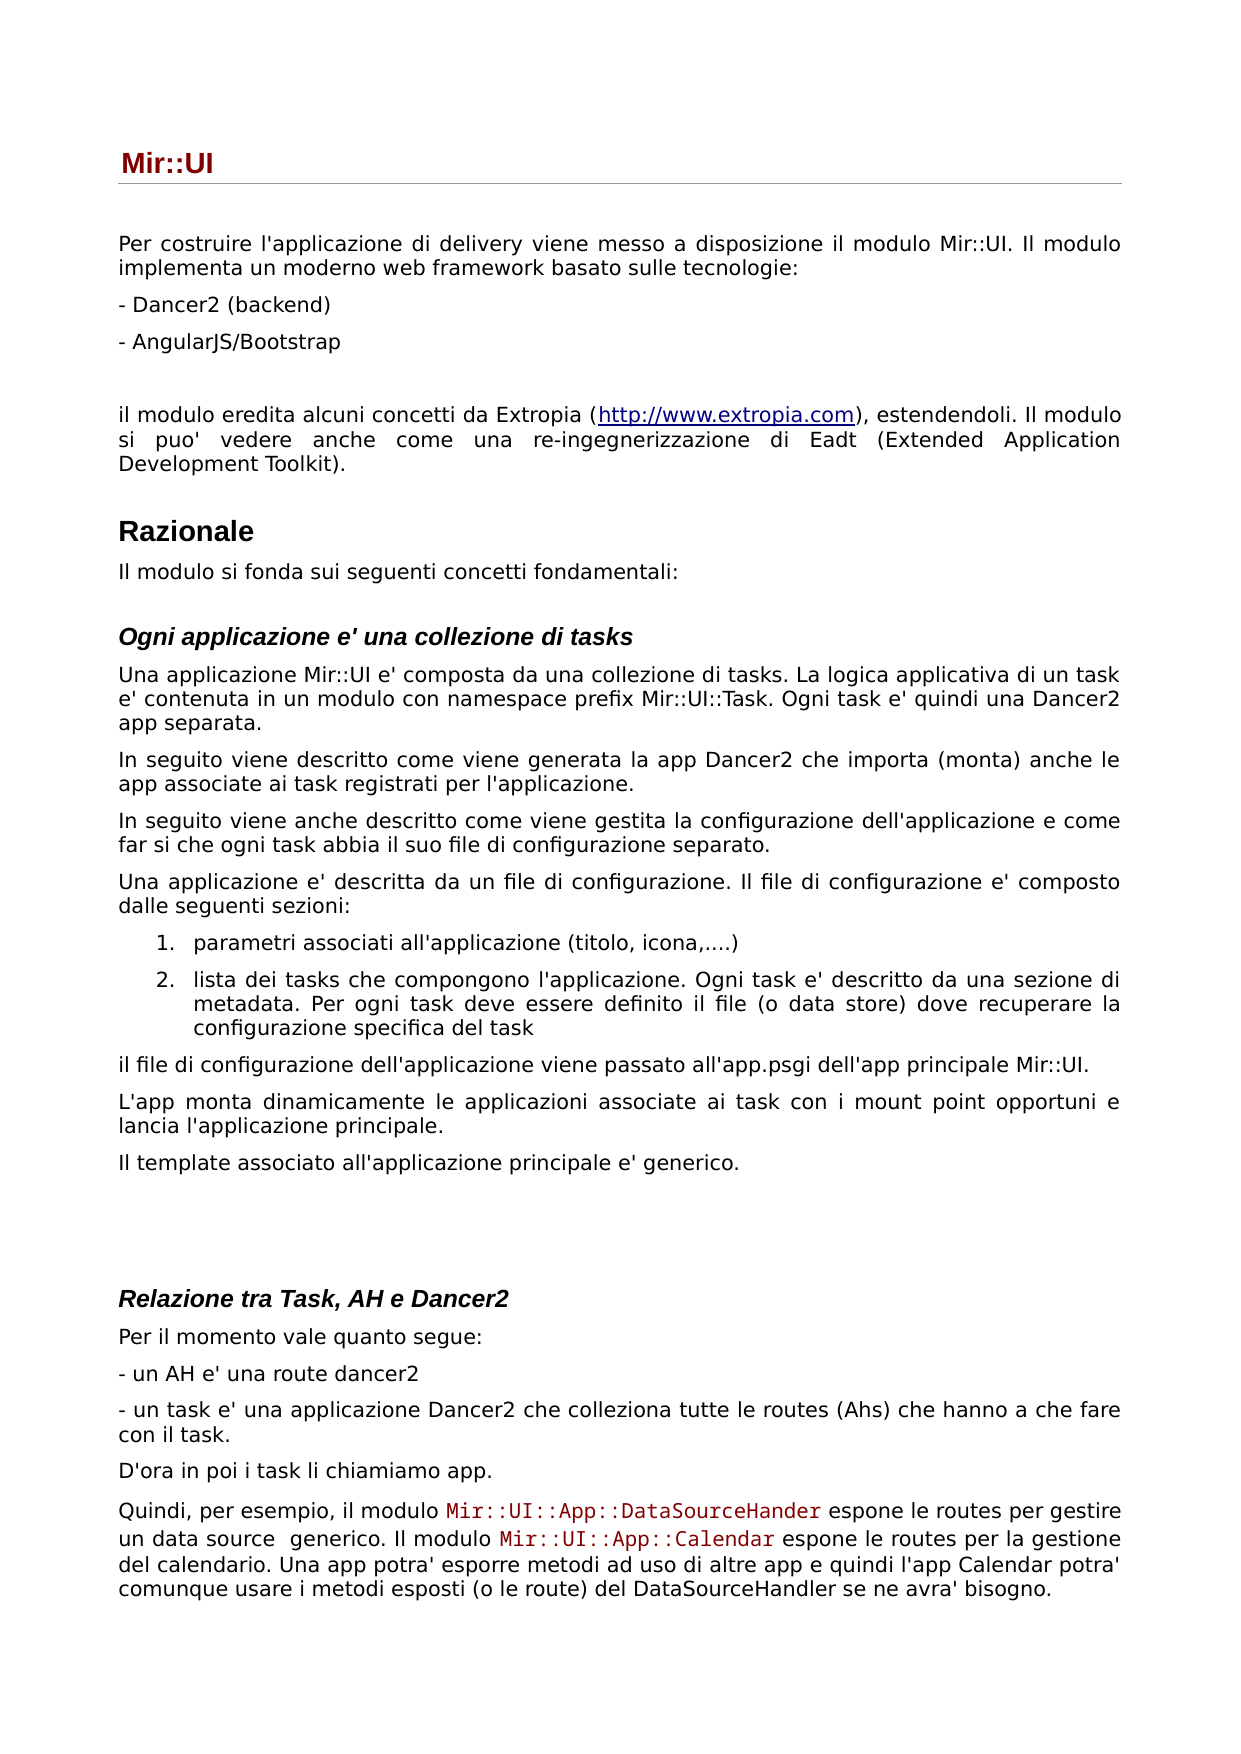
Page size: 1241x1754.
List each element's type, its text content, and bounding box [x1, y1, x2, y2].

text - AngularJS/Bootstrap [118, 330, 1122, 354]
text Una applicazione Mir::UI e' composta da una collezione di tasks. La logica applicativa di un task e' contenuta in un modulo con namespace prefix Mir::UI::Task. Ogni task e' quindi una Dancer2 app separata. [118, 663, 1122, 735]
text Il modulo si fonda sui seguenti concetti fondamentali: [118, 560, 1122, 584]
text il modulo eredita alcuni concetti da Extropia (http://www.extropia.com), estendendoli. Il modulo si puo' vedere anche come una re-ingegnerizzazione di Eadt (Extended Application Development Toolkit). [118, 403, 1122, 476]
subtitle Relazione tra Task, AH e Dancer2 [118, 1284, 1122, 1312]
text Quindi, per esempio, il modulo Mir::UI::App::DataSourceHander espone le routes per gestire un data source generico. Il modulo Mir::UI::App::Calendar espone le routes per la gestione del calendario. Una app potra' esporre metodi ad uso di altre app e quindi l'app Calendar potra' comunque usare i metodi esposti (o le route) del DataSourceHandler se ne avra' bisogno. [118, 1496, 1122, 1602]
text - Dancer2 (backend) [118, 293, 1122, 317]
text D'ora in poi i task li chiamiamo app. [118, 1459, 1122, 1484]
subtitle Razionale [118, 514, 1122, 547]
text - un AH e' una route dancer2 [118, 1362, 1122, 1386]
list parametri associati all'applicazione (titolo, icona,....) [156, 931, 1122, 955]
text Per costruire l'applicazione di delivery viene messo a disposizione il modulo Mir::UI. Il modulo implementa un moderno web framework basato sulle tecnologie: [118, 232, 1122, 281]
text Il template associato all'applicazione principale e' generico. [118, 1151, 1122, 1175]
text L'app monta dinamicamente le applicazioni associate ai task con i mount point opportuni e lancia l'applicazione principale. [118, 1090, 1122, 1138]
text In seguito viene anche descritto come viene gestita la configurazione dell'applicazione e come far si che ogni task abbia il suo file di configurazione separato. [118, 809, 1122, 857]
text Una applicazione e' descritta da un file di configurazione. Il file di configurazione e' composto dalle seguenti sezioni: [118, 870, 1122, 918]
text - un task e' una applicazione Dancer2 che colleziona tutte le routes (Ahs) che hanno a che fare con il task. [118, 1398, 1122, 1447]
subtitle Ogni applicazione e' una collezione di tasks [118, 622, 1122, 650]
text In seguito viene descritto come viene generata la app Dancer2 che importa (monta) anche le app associate ai task registrati per l'applicazione. [118, 748, 1122, 796]
list lista dei tasks che compongono l'applicazione. Ogni task e' descritto da una sezione di metadata. Per ogni task deve essere definito il file (o data store) dove recuperare la configurazione specifica del task [156, 968, 1122, 1041]
subtitle Mir::UI [118, 143, 1122, 183]
text il file di configurazione dell'applicazione viene passato all'app.psgi dell'app principale Mir::UI. [118, 1053, 1122, 1077]
text Per il momento vale quanto segue: [118, 1325, 1122, 1349]
